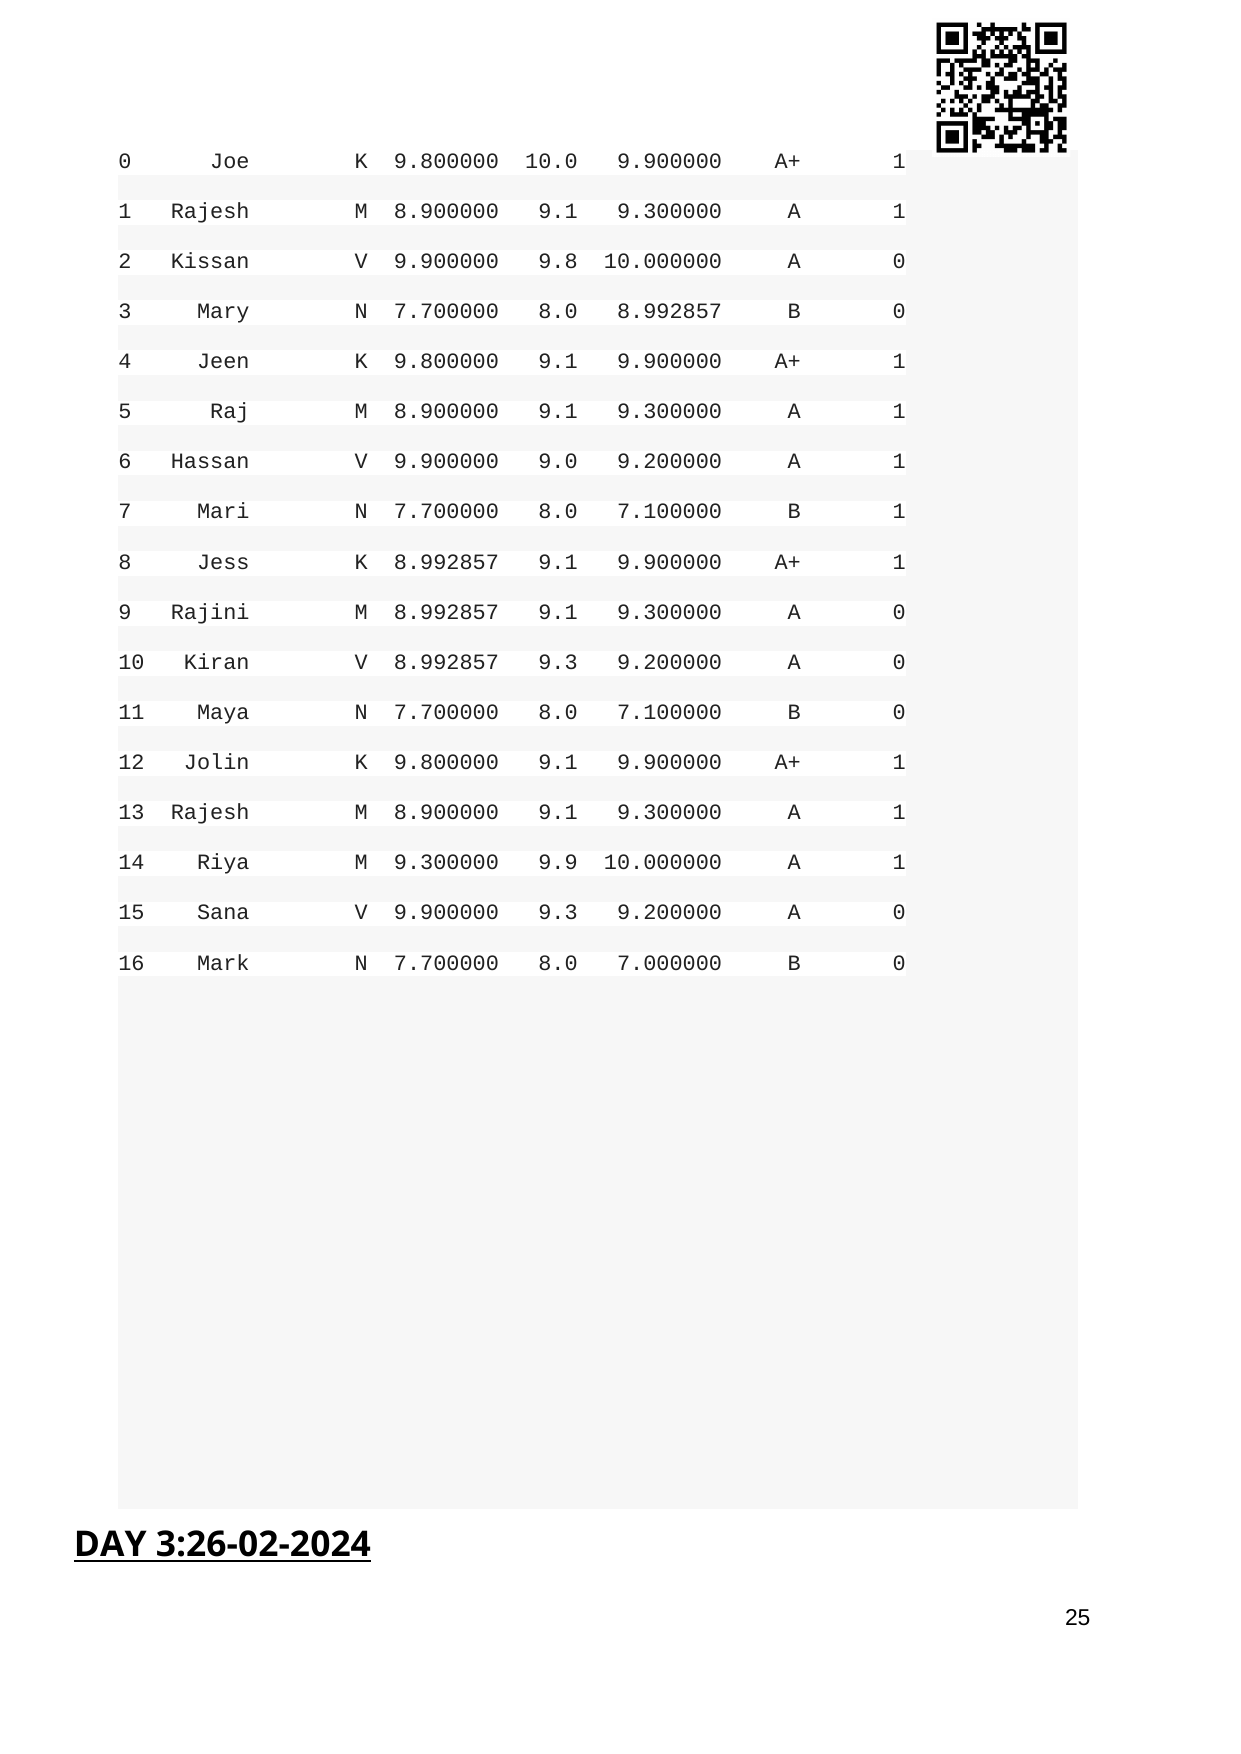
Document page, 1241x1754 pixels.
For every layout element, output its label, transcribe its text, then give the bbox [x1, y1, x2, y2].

text 13 Rajesh M 8.900000 9.1 9.300000 A 1 [118, 801, 1078, 826]
text 3 Mary N 7.700000 8.0 8.992857 B 0 [118, 300, 1078, 325]
text 14 Riya M 9.300000 9.9 10.000000 A 1 [118, 851, 1078, 876]
text 9 Rajini M 8.992857 9.1 9.300000 A 0 [118, 601, 1078, 626]
text 6 Hassan V 9.900000 9.0 9.200000 A 1 [118, 451, 1078, 475]
text 7 Mari N 7.700000 8.0 7.100000 B 1 [118, 501, 1078, 526]
text 15 Sana V 9.900000 9.3 9.200000 A 0 [118, 902, 1078, 926]
text DAY 3:26-02-2024 [74, 1519, 1153, 1567]
text 8 Jess K 8.992857 9.1 9.900000 A+ 1 [118, 551, 1078, 576]
text 1 Rajesh M 8.900000 9.1 9.300000 A 1 [118, 200, 1078, 225]
text 12 Jolin K 9.800000 9.1 9.900000 A+ 1 [118, 751, 1078, 776]
text 0 Joe K 9.800000 10.0 9.900000 A+ 1 [118, 150, 1078, 175]
text 10 Kiran V 8.992857 9.3 9.200000 A 0 [118, 651, 1078, 676]
text 2 Kissan V 9.900000 9.8 10.000000 A 0 [118, 250, 1078, 275]
text 4 Jeen K 9.800000 9.1 9.900000 A+ 1 [118, 350, 1078, 375]
text 5 Raj M 8.900000 9.1 9.300000 A 1 [118, 401, 1078, 425]
text 11 Maya N 7.700000 8.0 7.100000 B 0 [118, 701, 1078, 726]
text 16 Mark N 7.700000 8.0 7.000000 B 0 [118, 952, 1078, 976]
